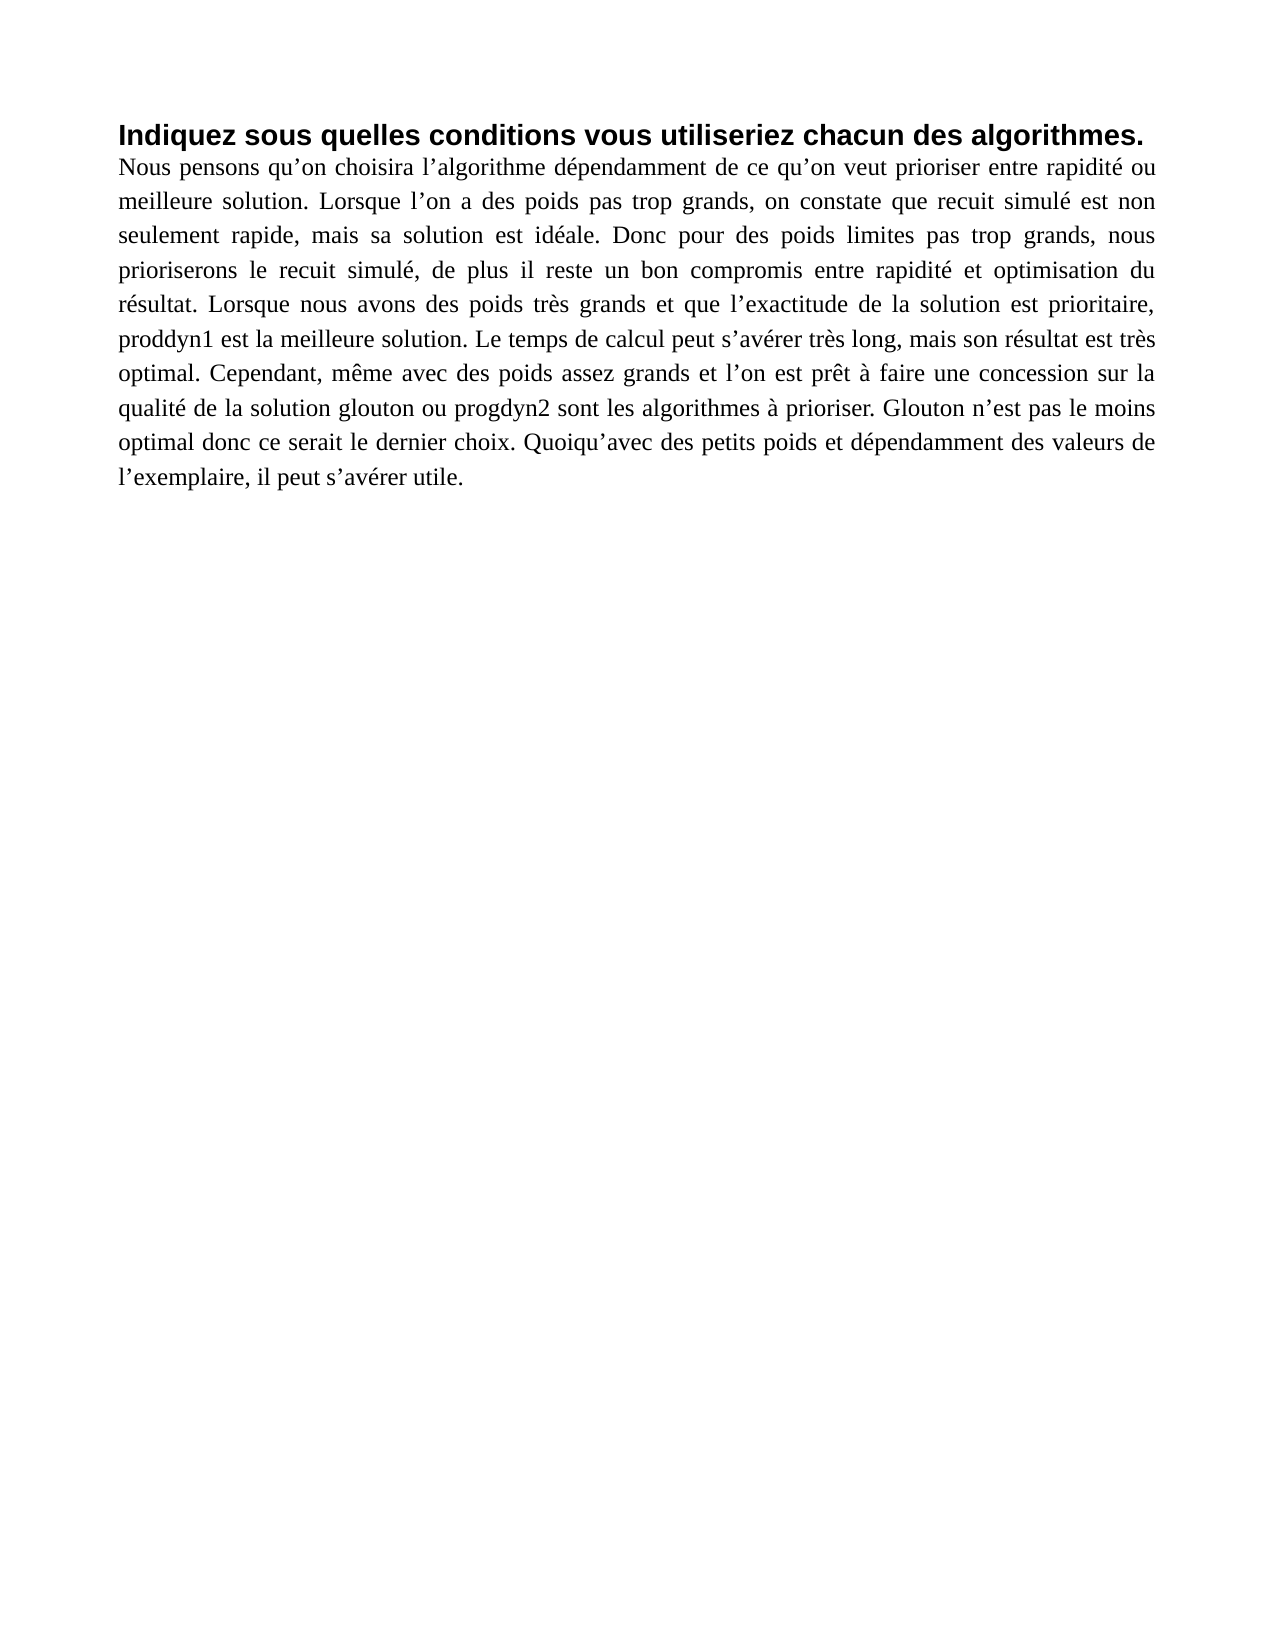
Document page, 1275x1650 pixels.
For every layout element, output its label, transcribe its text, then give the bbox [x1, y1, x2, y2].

subtitle Indiquez sous quelles conditions vous utiliseriez chacun des algorithmes. [118, 118, 1157, 152]
text Nous pensons qu’on choisira l’algorithme dépendamment de ce qu’on veut prioriser entre rapidité ou meilleure solution. Lorsque l’on a des poids pas trop grands, on constate que recuit simulé est non seulement rapide, mais sa solution est idéale. Donc pour des poids limites pas trop grands, nous prioriserons le recuit simulé, de plus il reste un bon compromis entre rapidité et optimisation du résultat. Lorsque nous avons des poids très grands et que l’exactitude de la solution est prioritaire, proddyn1 est la meilleure solution. Le temps de calcul peut s’avérer très long, mais son résultat est très optimal. Cependant, même avec des poids assez grands et l’on est prêt à faire une concession sur la qualité de la solution glouton ou progdyn2 sont les algorithmes à prioriser. Glouton n’est pas le moins optimal donc ce serait le dernier choix. Quoiqu’avec des petits poids et dépendamment des valeurs de l’exemplaire, il peut s’avérer utile. [118, 152, 1157, 491]
